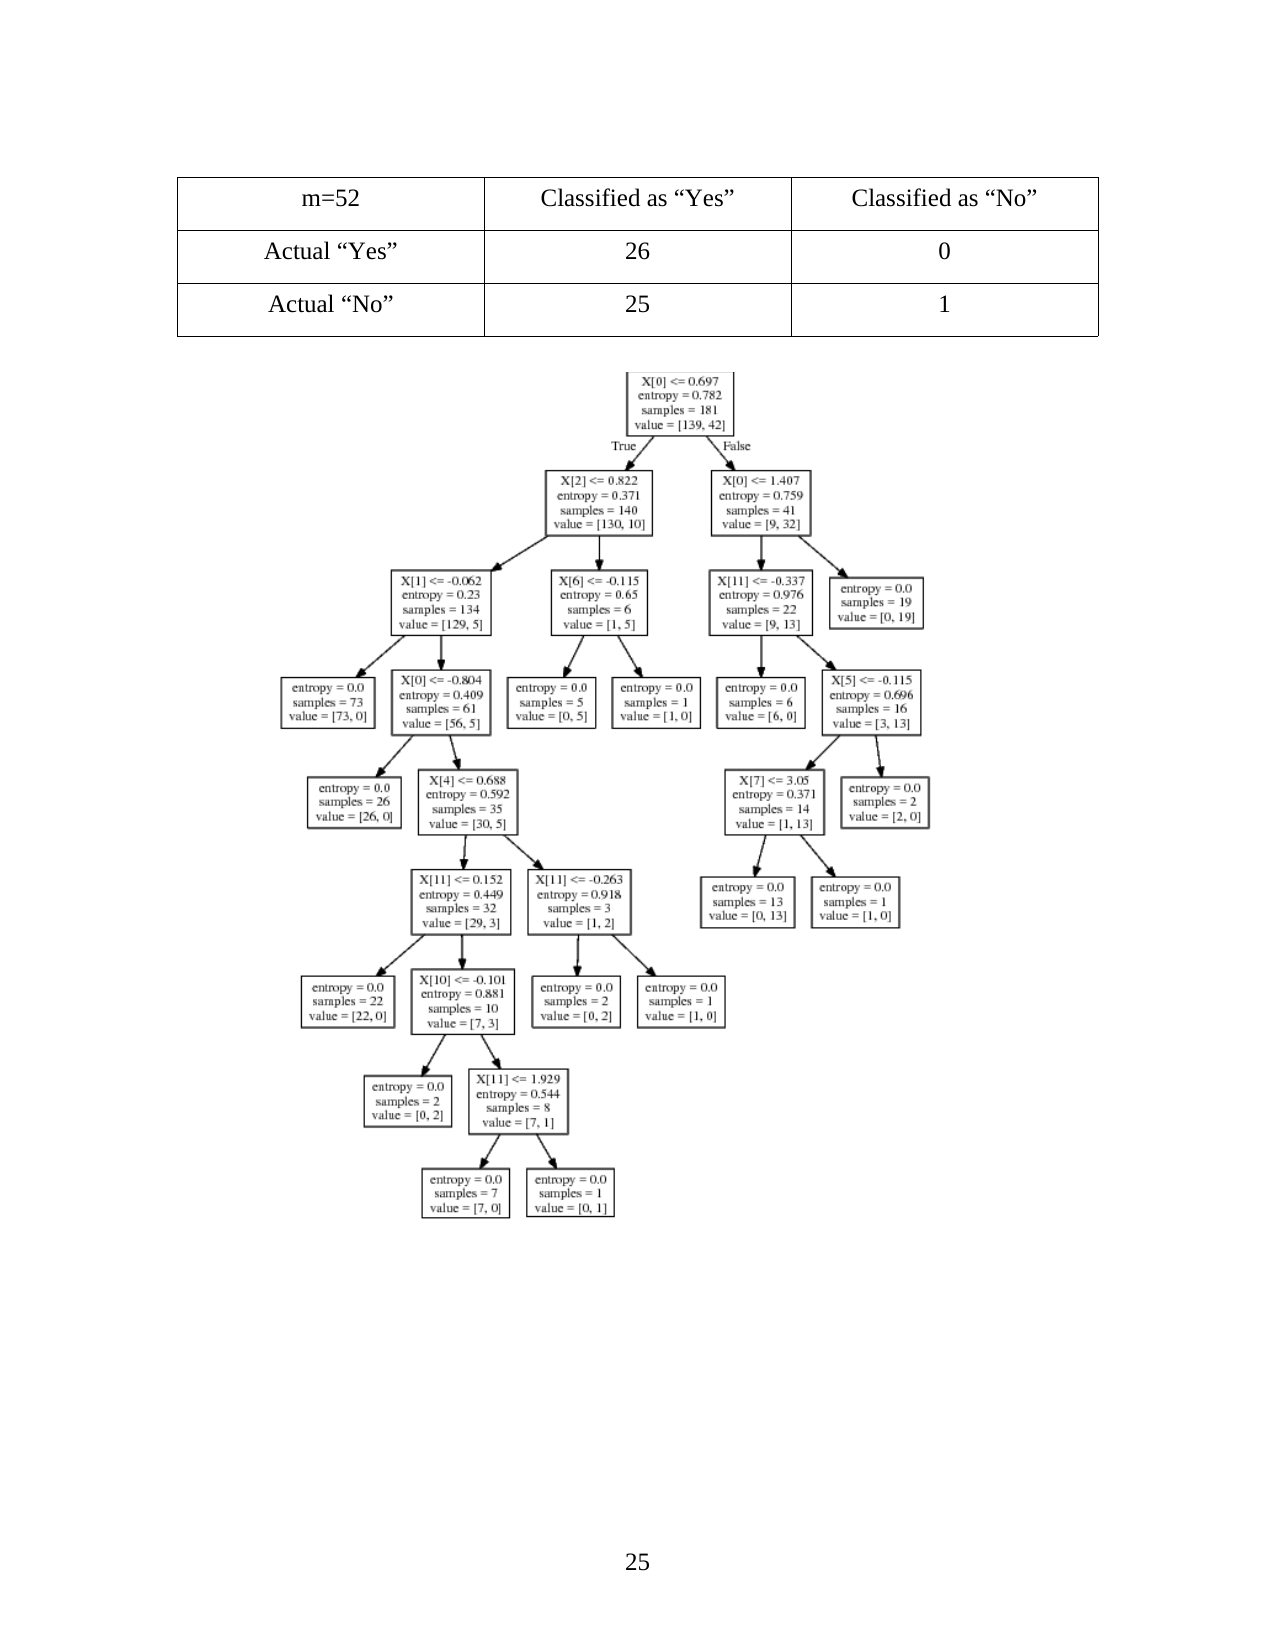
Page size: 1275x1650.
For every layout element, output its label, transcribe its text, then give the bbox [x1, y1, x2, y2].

table_header Classified as “Yes” [485, 178, 791, 230]
table_cell Actual “Yes” [178, 231, 484, 283]
table_cell 1 [792, 284, 1098, 336]
table_cell 0 [792, 231, 1098, 283]
table_cell Actual “No” [178, 284, 484, 336]
table_cell 25 [485, 284, 791, 336]
picture [280, 372, 993, 1278]
table_header Classified as “No” [792, 178, 1098, 230]
table_cell 26 [485, 231, 791, 283]
table_header m=52 [178, 178, 484, 230]
